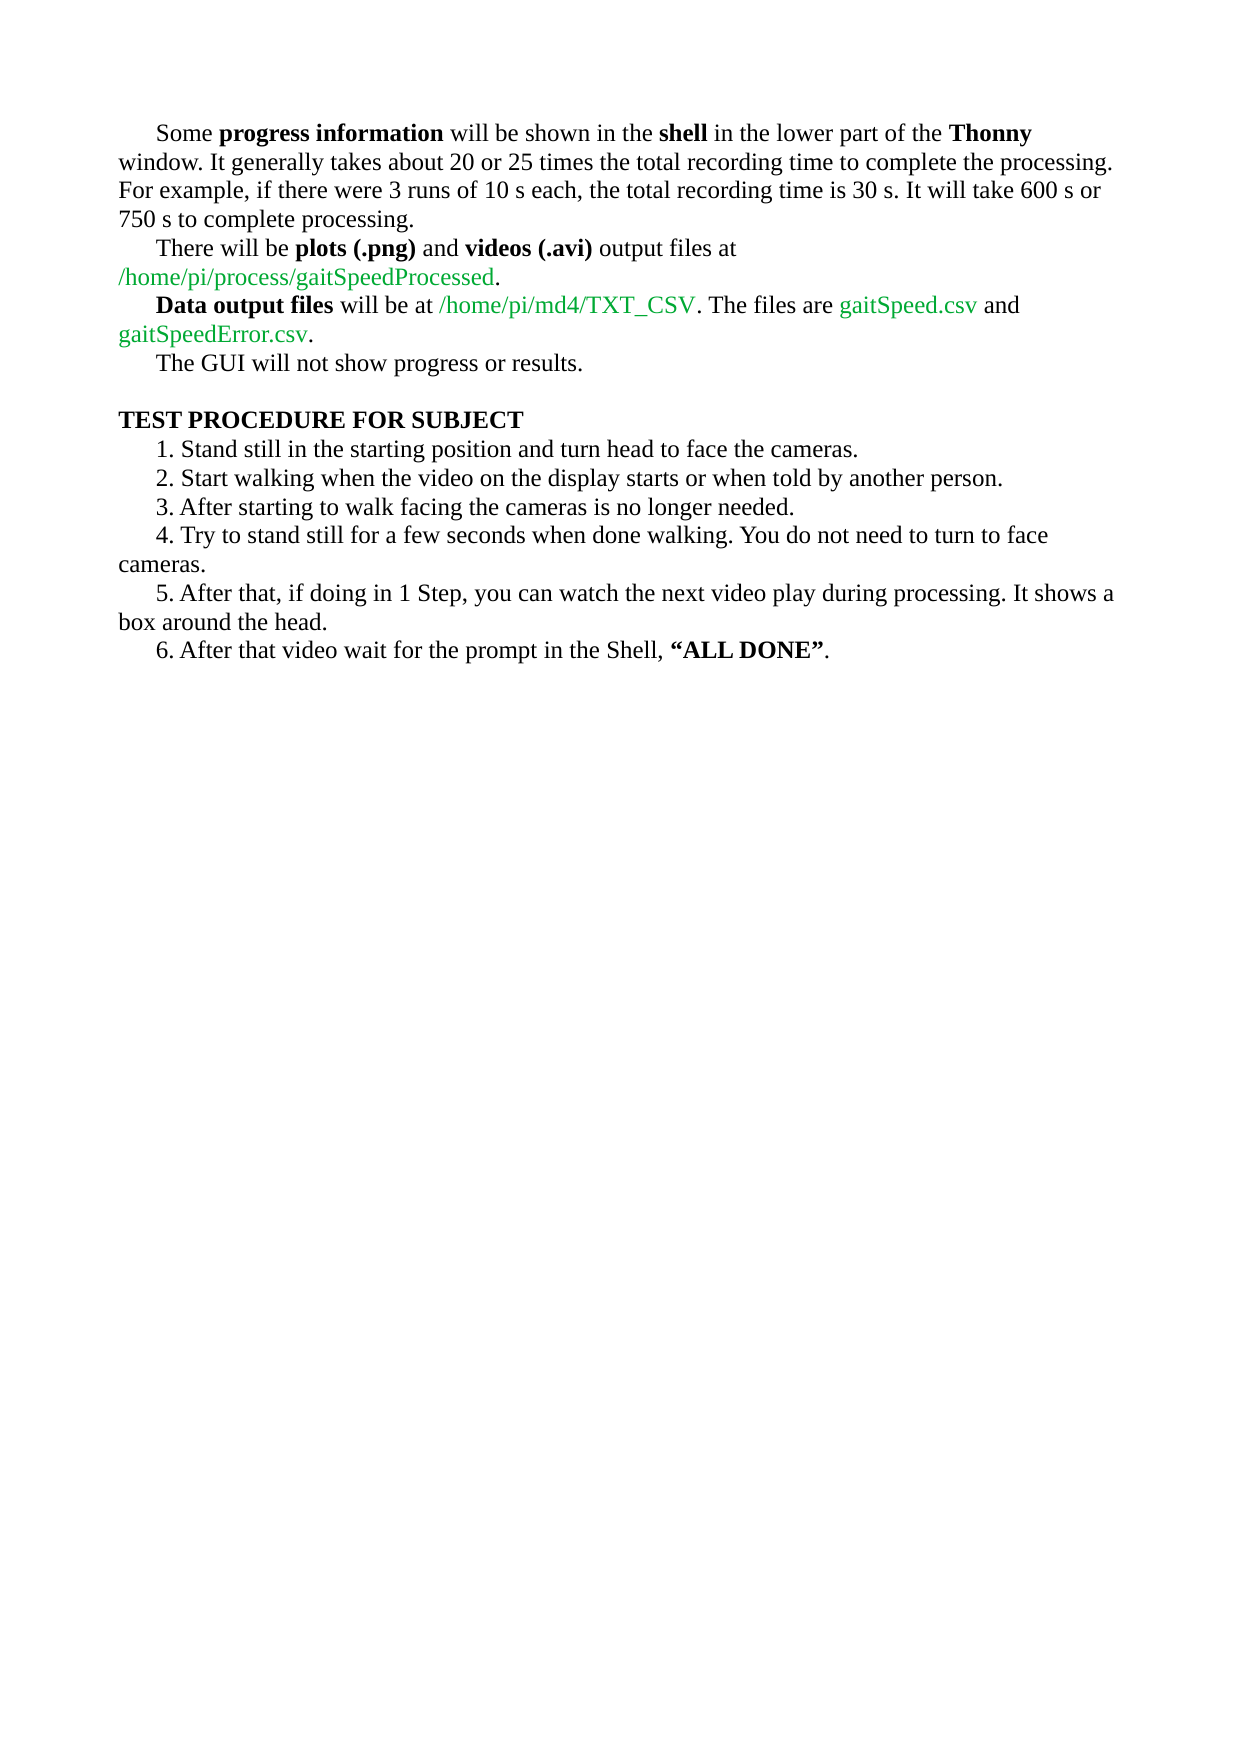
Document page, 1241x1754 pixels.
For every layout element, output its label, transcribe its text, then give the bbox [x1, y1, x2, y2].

text 3. After starting to walk facing the cameras is no longer needed. [118, 492, 1122, 521]
text Some progress information will be shown in the shell in the lower part of the Thonny window. It generally takes about 20 or 25 times the total recording time to complete the processing. For example, if there were 3 runs of 10 s each, the total recording time is 30 s. It will take 600 s or 750 s to complete processing. [118, 118, 1122, 233]
text There will be plots (.png) and videos (.avi) output files at /home/pi/process/gaitSpeedProcessed. [118, 233, 1122, 291]
text 1. Stand still in the starting position and turn head to face the cameras. [118, 434, 1122, 463]
text 2. Start walking when the video on the display starts or when told by another person. [118, 463, 1122, 492]
text 5. After that, if doing in 1 Step, you can watch the next video play during processing. It shows a box around the head. [118, 578, 1122, 636]
text 6. After that video wait for the prompt in the Shell, “ALL DONE”. [118, 636, 1122, 664]
text TEST PROCEDURE FOR SUBJECT [118, 406, 1122, 434]
text Data output files will be at /home/pi/md4/TXT_CSV. The files are gaitSpeed.csv and gaitSpeedError.csv. [118, 291, 1122, 348]
text 4. Try to stand still for a few seconds when done walking. You do not need to turn to face cameras. [118, 521, 1122, 578]
text The GUI will not show progress or results. [118, 348, 1122, 377]
